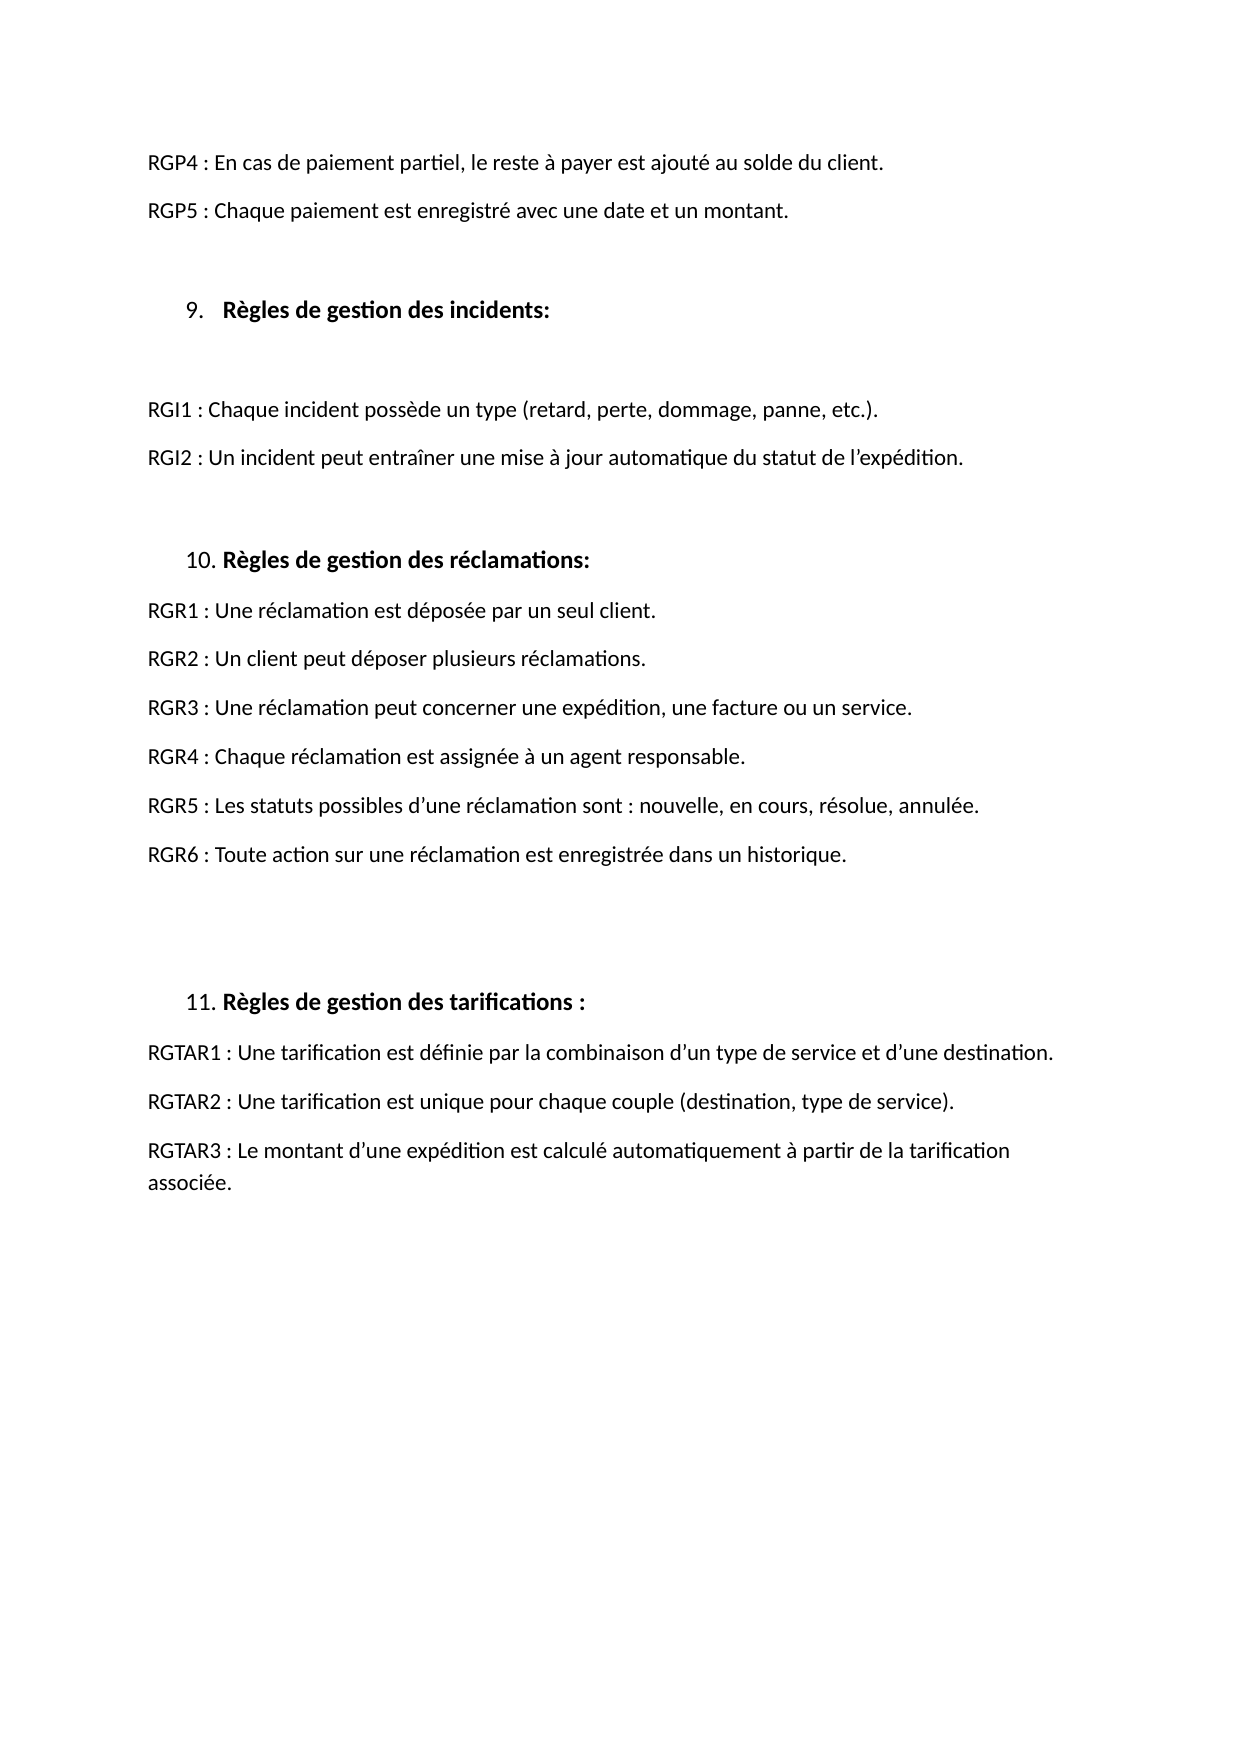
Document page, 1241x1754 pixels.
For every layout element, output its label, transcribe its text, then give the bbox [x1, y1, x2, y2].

text RGR5 : Les statuts possibles d’une réclamation sont : nouvelle, en cours, résolue, annulée. [148, 791, 1093, 819]
text RGTAR3 : Le montant d’une expédition est calculé automatiquement à partir de la tarification associée. [148, 1136, 1093, 1196]
list Règles de gestion des tarifications : [185, 987, 1093, 1017]
text RGI1 : Chaque incident possède un type (retard, perte, dommage, panne, etc.). [148, 395, 1093, 423]
text RGR4 : Chaque réclamation est assignée à un agent responsable. [148, 742, 1093, 770]
text RGR3 : Une réclamation peut concerner une expédition, une facture ou un service. [148, 693, 1093, 721]
text RGTAR2 : Une tarification est unique pour chaque couple (destination, type de service). [148, 1087, 1093, 1115]
text RGR2 : Un client peut déposer plusieurs réclamations. [148, 644, 1093, 673]
text RGTAR1 : Une tarification est définie par la combinaison d’un type de service et d’une destination. [148, 1038, 1093, 1066]
text RGR6 : Toute action sur une réclamation est enregistrée dans un historique. [148, 840, 1093, 868]
list Règles de gestion des incidents: [185, 294, 1093, 325]
text RGR1 : Une réclamation est déposée par un seul client. [148, 596, 1093, 624]
text RGP5 : Chaque paiement est enregistré avec une date et un montant. [148, 196, 1093, 224]
list Règles de gestion des réclamations: [185, 544, 1093, 574]
text RGP4 : En cas de paiement partiel, le reste à payer est ajouté au solde du client. [148, 148, 1093, 176]
text RGI2 : Un incident peut entraîner une mise à jour automatique du statut de l’expédition. [148, 443, 1093, 472]
